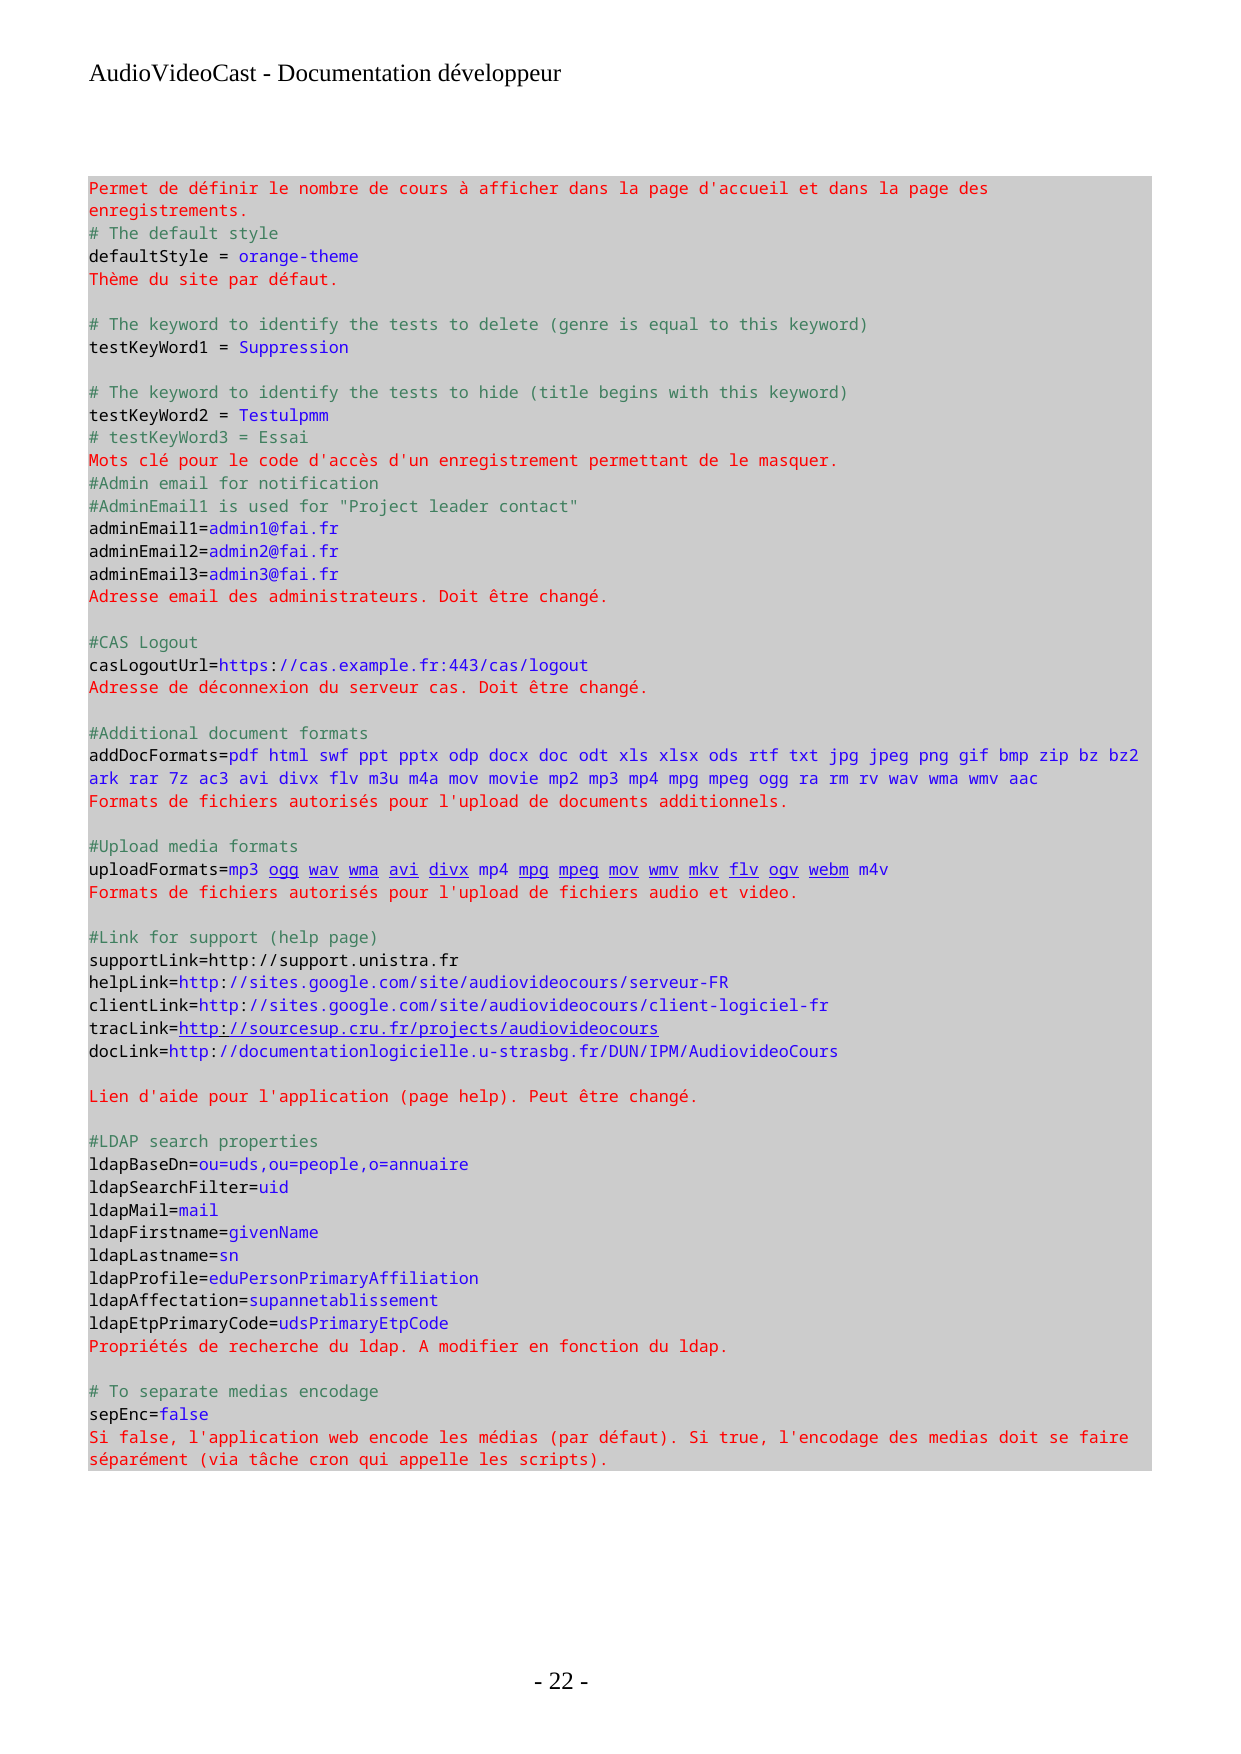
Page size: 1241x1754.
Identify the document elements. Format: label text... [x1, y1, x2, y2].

text supportLink=http://support.unistra.fr [88, 948, 1152, 971]
text #AdminEmail1 is used for "Project leader contact" [88, 494, 1152, 517]
text Lien d'aide pour l'application (page help). Peut être changé. [88, 1084, 1152, 1107]
text adminEmail3=admin3@fai.fr [88, 562, 1152, 585]
text #Link for support (help page) [88, 926, 1152, 948]
text adminEmail2=admin2@fai.fr [88, 539, 1152, 562]
text #Admin email for notification [88, 471, 1152, 494]
text Formats de fichiers autorisés pour l'upload de fichiers audio et video. [88, 880, 1152, 903]
text Propriétés de recherche du ldap. A modifier en fonction du ldap. [88, 1334, 1152, 1357]
text #LDAP search properties [88, 1130, 1152, 1153]
text ldapSearchFilter=uid ldapMail=mail ldapFirstname=givenName ldapLastname=sn ldapProfile=eduPersonPrimaryAffiliation ldapAffectation=supannetablissement ldapEtpPrimaryCode=udsPrimaryEtpCode [88, 1175, 1152, 1334]
text #Additional document formats [88, 721, 1152, 744]
text Formats de fichiers autorisés pour l'upload de documents additionnels. [88, 789, 1152, 812]
text docLink=http://documentationlogicielle.u-strasbg.fr/DUN/IPM/AudiovideoCours [88, 1039, 1152, 1062]
text Mots clé pour le code d'accès d'un enregistrement permettant de le masquer. [88, 449, 1152, 471]
text Adresse de déconnexion du serveur cas. Doit être changé. [88, 676, 1152, 698]
text Permet de définir le nombre de cours à afficher dans la page d'accueil et dans la page des enregistrements. [88, 176, 1152, 222]
text # The keyword to identify the tests to hide (title begins with this keyword) [88, 381, 1152, 403]
text helpLink=http://sites.google.com/site/audiovideocours/serveur-FR [88, 971, 1152, 994]
text uploadFormats=mp3 ogg wav wma avi divx mp4 mpg mpeg mov wmv mkv flv ogv webm m4v [88, 857, 1152, 880]
text # The default style [88, 222, 1152, 244]
text #Upload media formats [88, 835, 1152, 857]
text #CAS Logout [88, 630, 1152, 653]
text defaultStyle = orange-theme [88, 244, 1152, 267]
text tracLink=http://sourcesup.cru.fr/projects/audiovideocours [88, 1016, 1152, 1039]
text clientLink=http://sites.google.com/site/audiovideocours/client-logiciel-fr [88, 994, 1152, 1016]
text Si false, l'application web encode les médias (par défaut). Si true, l'encodage des medias doit se faire séparément (via tâche cron qui appelle les scripts). [88, 1425, 1152, 1471]
text # testKeyWord3 = Essai [88, 426, 1152, 449]
text adminEmail1=admin1@fai.fr [88, 517, 1152, 539]
text # To separate medias encodage [88, 1380, 1152, 1402]
text sepEnc=false [88, 1402, 1152, 1425]
text Adresse email des administrateurs. Doit être changé. [88, 585, 1152, 608]
text ldapBaseDn=ou=uds,ou=people,o=annuaire [88, 1153, 1152, 1175]
text addDocFormats=pdf html swf ppt pptx odp docx doc odt xls xlsx ods rtf txt jpg jpeg png gif bmp zip bz bz2 ark rar 7z ac3 avi divx flv m3u m4a mov movie mp2 mp3 mp4 mpg mpeg ogg ra rm rv wav wma wmv aac [88, 744, 1152, 789]
text casLogoutUrl=https://cas.example.fr:443/cas/logout [88, 653, 1152, 676]
text testKeyWord2 = Testulpmm [88, 403, 1152, 426]
text testKeyWord1 = Suppression [88, 335, 1152, 358]
text Thème du site par défaut. [88, 267, 1152, 290]
text # The keyword to identify the tests to delete (genre is equal to this keyword) [88, 312, 1152, 335]
